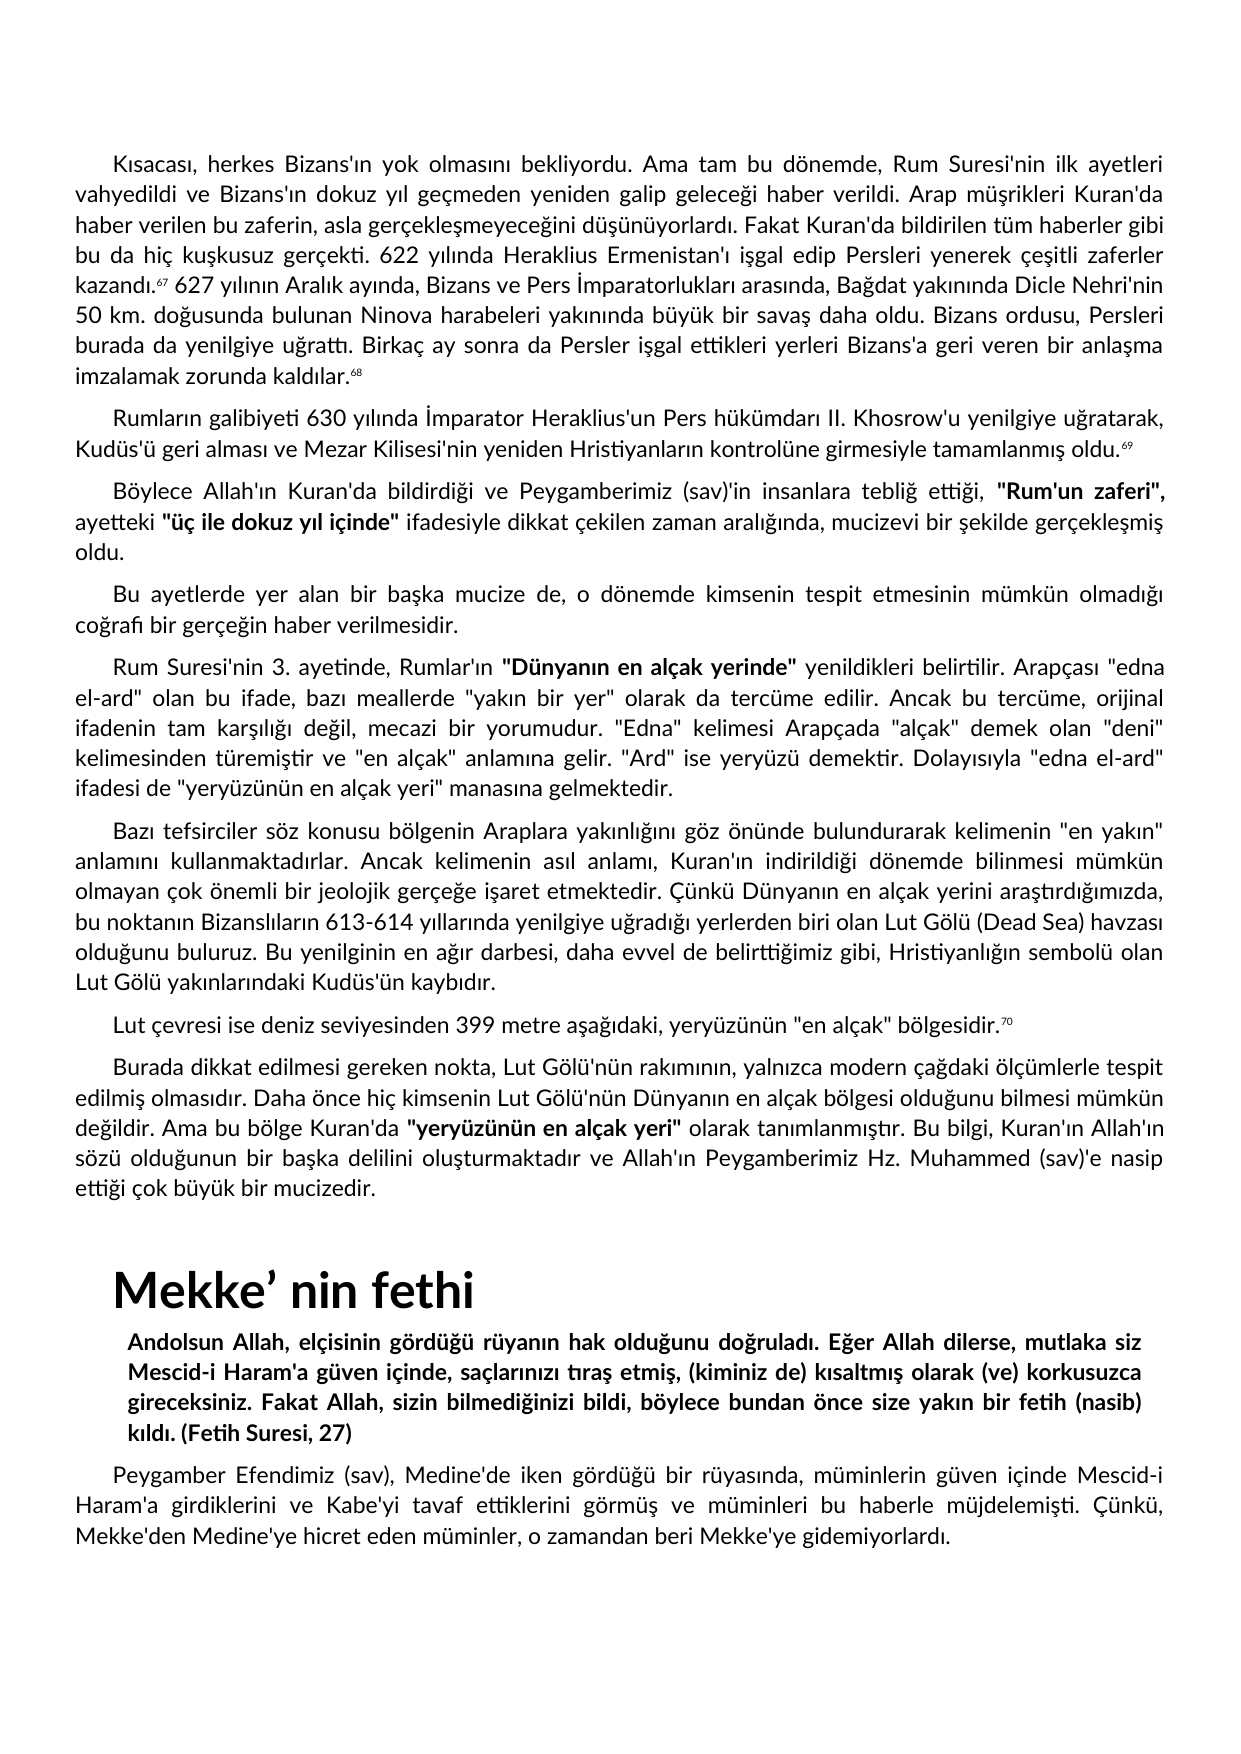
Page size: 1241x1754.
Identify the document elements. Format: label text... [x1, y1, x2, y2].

text Kısacası, herkes Bizans'ın yok olmasını bekliyordu. Ama tam bu dönemde, Rum Suresi'nin ilk ayetleri vahyedildi ve Bizans'ın dokuz yıl geçmeden yeniden galip geleceği haber verildi. Arap müşrikleri Kuran'da haber verilen bu zaferin, asla gerçekleşmeyeceğini düşünüyorlardı. Fakat Kuran'da bildirilen tüm haberler gibi bu da hiç kuşkusuz gerçekti. 622 yılında Heraklius Ermenistan'ı işgal edip Persleri yenerek çeşitli zaferler kazandı.67 627 yılının Aralık ayında, Bizans ve Pers İmparatorlukları arasında, Bağdat yakınında Dicle Nehri'nin 50 km. doğusunda bulunan Ninova harabeleri yakınında büyük bir savaş daha oldu. Bizans ordusu, Persleri burada da yenilgiye uğrattı. Birkaç ay sonra da Persler işgal ettikleri yerleri Bizans'a geri veren bir anlaşma imzalamak zorunda kaldılar.68 [75, 150, 1165, 389]
text Lut çevresi ise deniz seviyesinden 399 metre aşağıdaki, yeryüzünün "en alçak" bölgesidir.70 [75, 1010, 1165, 1038]
text Böylece Allah'ın Kuran'da bildirdiği ve Peygamberimiz (sav)'in insanlara tebliğ ettiği, "Rum'un zaferi", ayetteki "üç ile dokuz yıl içinde" ifadesiyle dikkat çekilen zaman aralığında, mucizevi bir şekilde gerçekleşmiş oldu. [75, 477, 1165, 565]
text Burada dikkat edilmesi gereken nokta, Lut Gölü'nün rakımının, yalnızca modern çağdaki ölçümlerle tespit edilmiş olmasıdır. Daha önce hiç kimsenin Lut Gölü'nün Dünyanın en alçak bölgesi olduğunu bilmesi mümkün değildir. Ama bu bölge Kuran'da "yeryüzünün en alçak yeri" olarak tanımlanmıştır. Bu bilgi, Kuran'ın Allah'ın sözü olduğunun bir başka delilini oluşturmaktadır ve Allah'ın Peygamberimiz Hz. Muhammed (sav)'e nasip ettiği çok büyük bir mucizedir. [75, 1053, 1165, 1201]
text Peygamber Efendimiz (sav), Medine'de iken gördüğü bir rüyasında, müminlerin güven içinde Mescid-i Haram'a girdiklerini ve Kabe'yi tavaf ettiklerini görmüş ve müminleri bu haberle müjdelemişti. Çünkü, Mekke'den Medine'ye hicret eden müminler, o zamandan beri Mekke'ye gidemiyorlardı. [75, 1461, 1165, 1549]
text Bu ayetlerde yer alan bir başka mucize de, o dönemde kimsenin tespit etmesinin mümkün olmadığı coğrafi bir gerçeğin haber verilmesidir. [75, 580, 1165, 638]
text Rumların galibiyeti 630 yılında İmparator Heraklius'un Pers hükümdarı II. Khosrow'u yenilgiye uğratarak, Kudüs'ü geri alması ve Mezar Kilisesi'nin yeniden Hristiyanların kontrolüne girmesiyle tamamlanmış oldu.69 [75, 404, 1165, 462]
subtitle Mekke’ nin fethi [112, 1259, 1165, 1319]
text Andolsun Allah, elçisinin gördüğü rüyanın hak olduğunu doğruladı. Eğer Allah dilerse, mutlaka siz Mescid-i Haram'a güven içinde, saçlarınızı tıraş etmiş, (kiminiz de) kısaltmış olarak (ve) korkusuzca gireceksiniz. Fakat Allah, sizin bilmediğinizi bildi, böylece bundan önce size yakın bir fetih (nasib) kıldı. (Fetih Suresi, 27) [127, 1328, 1143, 1446]
text Bazı tefsirciler söz konusu bölgenin Araplara yakınlığını göz önünde bulundurarak kelimenin "en yakın" anlamını kullanmaktadırlar. Ancak kelimenin asıl anlamı, Kuran'ın indirildiği dönemde bilinmesi mümkün olmayan çok önemli bir jeolojik gerçeğe işaret etmektedir. Çünkü Dünyanın en alçak yerini araştırdığımızda, bu noktanın Bizanslıların 613-614 yıllarında yenilgiye uğradığı yerlerden biri olan Lut Gölü (Dead Sea) havzası olduğunu buluruz. Bu yenilginin en ağır darbesi, daha evvel de belirttiğimiz gibi, Hristiyanlığın sembolü olan Lut Gölü yakınlarındaki Kudüs'ün kaybıdır. [75, 817, 1165, 995]
text Rum Suresi'nin 3. ayetinde, Rumlar'ın "Dünyanın en alçak yerinde" yenildikleri belirtilir. Arapçası "edna el-ard" olan bu ifade, bazı meallerde "yakın bir yer" olarak da tercüme edilir. Ancak bu tercüme, orijinal ifadenin tam karşılığı değil, mecazi bir yorumudur. "Edna" kelimesi Arapçada "alçak" demek olan "deni" kelimesinden türemiştir ve "en alçak" anlamına gelir. "Ard" ise yeryüzü demektir. Dolayısıyla "edna el-ard" ifadesi de "yeryüzünün en alçak yeri" manasına gelmektedir. [75, 653, 1165, 801]
